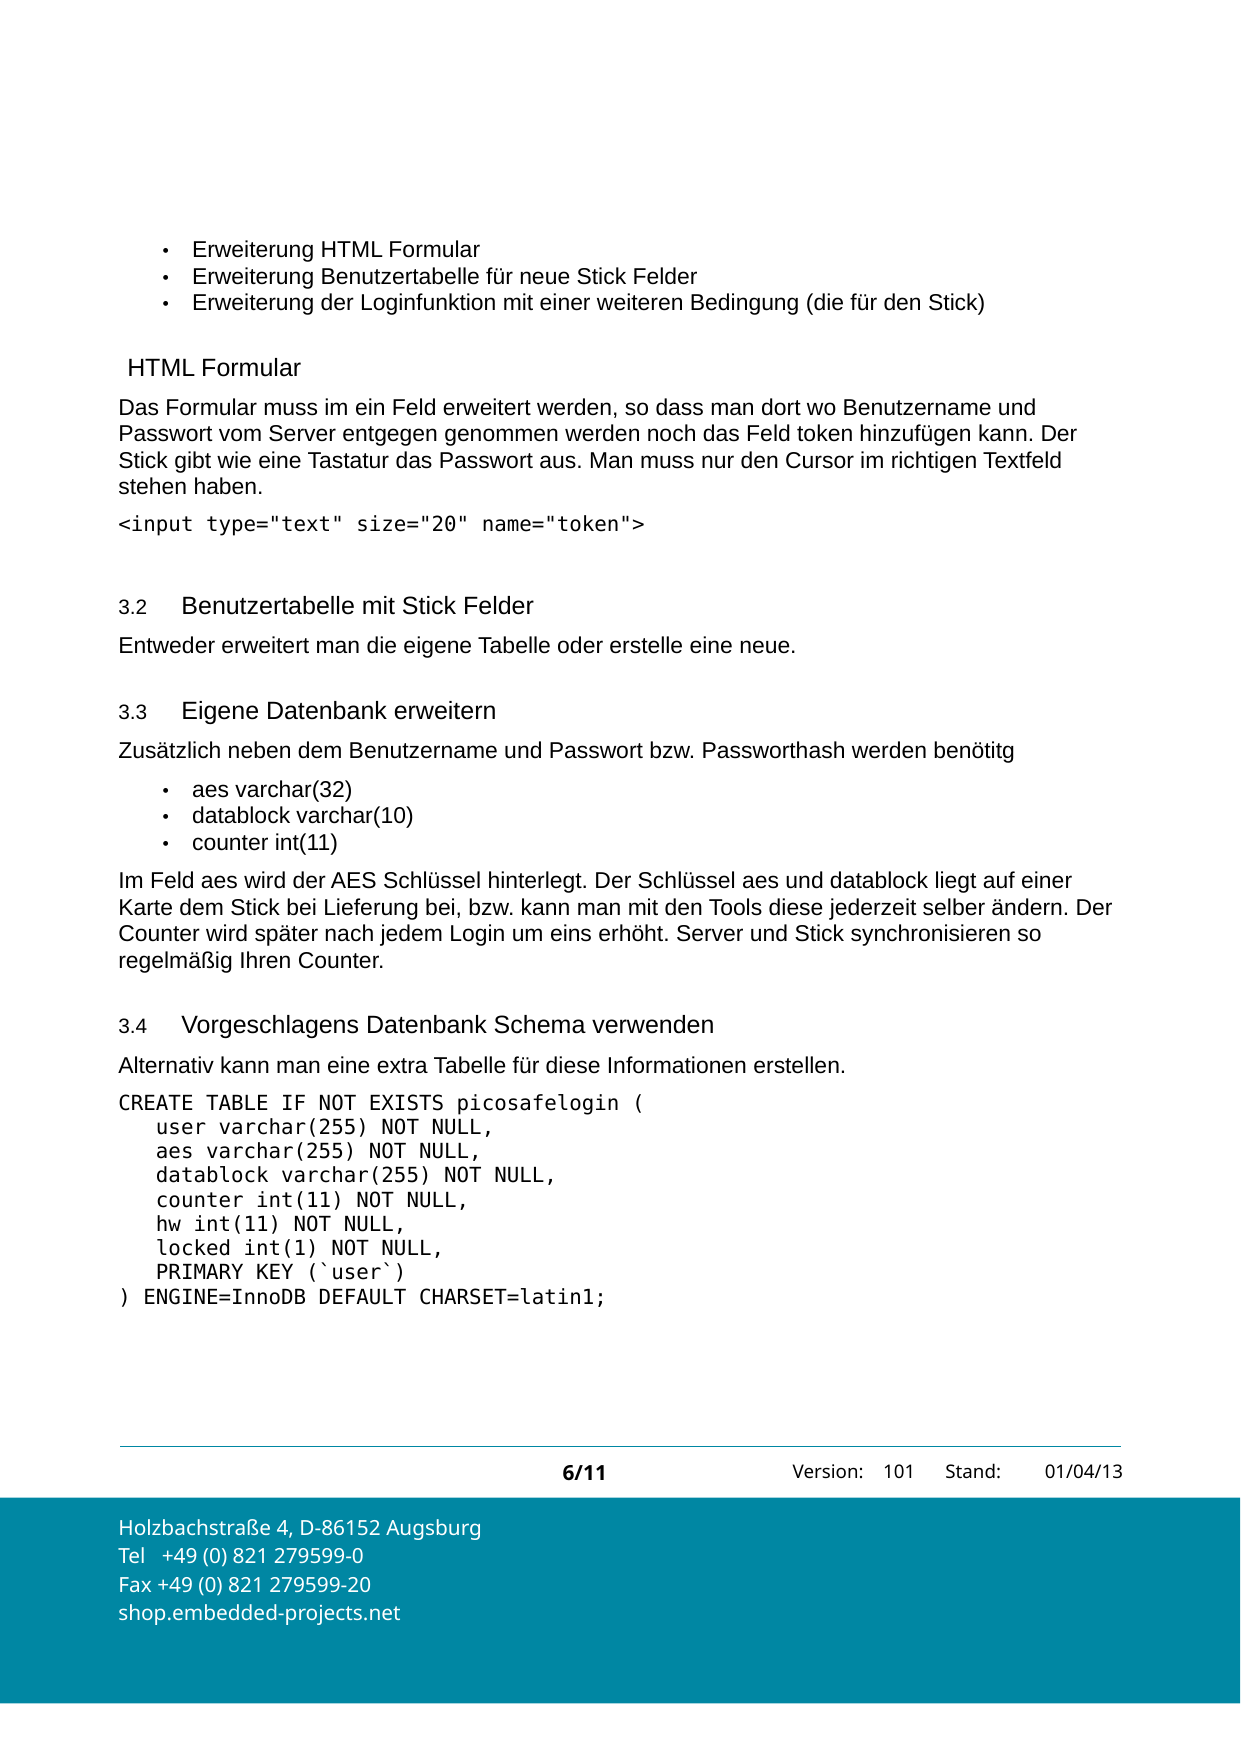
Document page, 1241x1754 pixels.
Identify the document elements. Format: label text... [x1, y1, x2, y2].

list Erweiterung der Loginfunktion mit einer weiteren Bedingung (die für den Stick) [162, 289, 1122, 315]
text Das Formular muss im ein Feld erweitert werden, so dass man dort wo Benutzername und Passwort vom Server entgegen genommen werden noch das Feld token hinzufügen kann. Der Stick gibt wie eine Tastatur das Passwort aus. Man muss nur den Cursor im richtigen Textfeld stehen haben. [118, 394, 1122, 499]
text counter int(11) NOT NULL, [118, 1188, 1122, 1212]
text Alternativ kann man eine extra Tabelle für diese Informationen erstellen. [118, 1052, 1122, 1078]
list Erweiterung Benutzertabelle für neue Stick Felder [162, 263, 1122, 289]
subtitle Eigene Datenbank erweitern [118, 696, 1122, 724]
subtitle HTML Formular [118, 353, 1122, 382]
text locked int(1) NOT NULL, [118, 1236, 1122, 1260]
text aes varchar(255) NOT NULL, [118, 1139, 1122, 1163]
list counter int(11) [162, 829, 1122, 855]
text Im Feld aes wird der AES Schlüssel hinterlegt. Der Schlüssel aes und datablock liegt auf einer Karte dem Stick bei Lieferung bei, bzw. kann man mit den Tools diese jederzeit selber ändern. Der Counter wird später nach jedem Login um eins erhöht. Server und Stick synchronisieren so regelmäßig Ihren Counter. [118, 867, 1122, 973]
text Zusätzlich neben dem Benutzername und Passwort bzw. Passworthash werden benötitg [118, 737, 1122, 763]
text CREATE TABLE IF NOT EXISTS picosafelogin ( [118, 1091, 1122, 1115]
list Erweiterung HTML Formular [162, 236, 1122, 263]
text <input type="text" size="20" name="token"> [118, 512, 1122, 536]
subtitle Benutzertabelle mit Stick Felder [118, 591, 1122, 619]
list aes varchar(32) [162, 776, 1122, 802]
text Entweder erweitert man die eigene Tabelle oder erstelle eine neue. [118, 632, 1122, 658]
list datablock varchar(10) [162, 802, 1122, 829]
subtitle Vorgeschlagens Datenbank Schema verwenden [118, 1010, 1122, 1039]
text datablock varchar(255) NOT NULL, [118, 1163, 1122, 1188]
text ) ENGINE=InnoDB DEFAULT CHARSET=latin1; [118, 1285, 1122, 1309]
text hw int(11) NOT NULL, [118, 1212, 1122, 1236]
text PRIMARY KEY (`user`) [118, 1260, 1122, 1285]
text user varchar(255) NOT NULL, [118, 1115, 1122, 1139]
